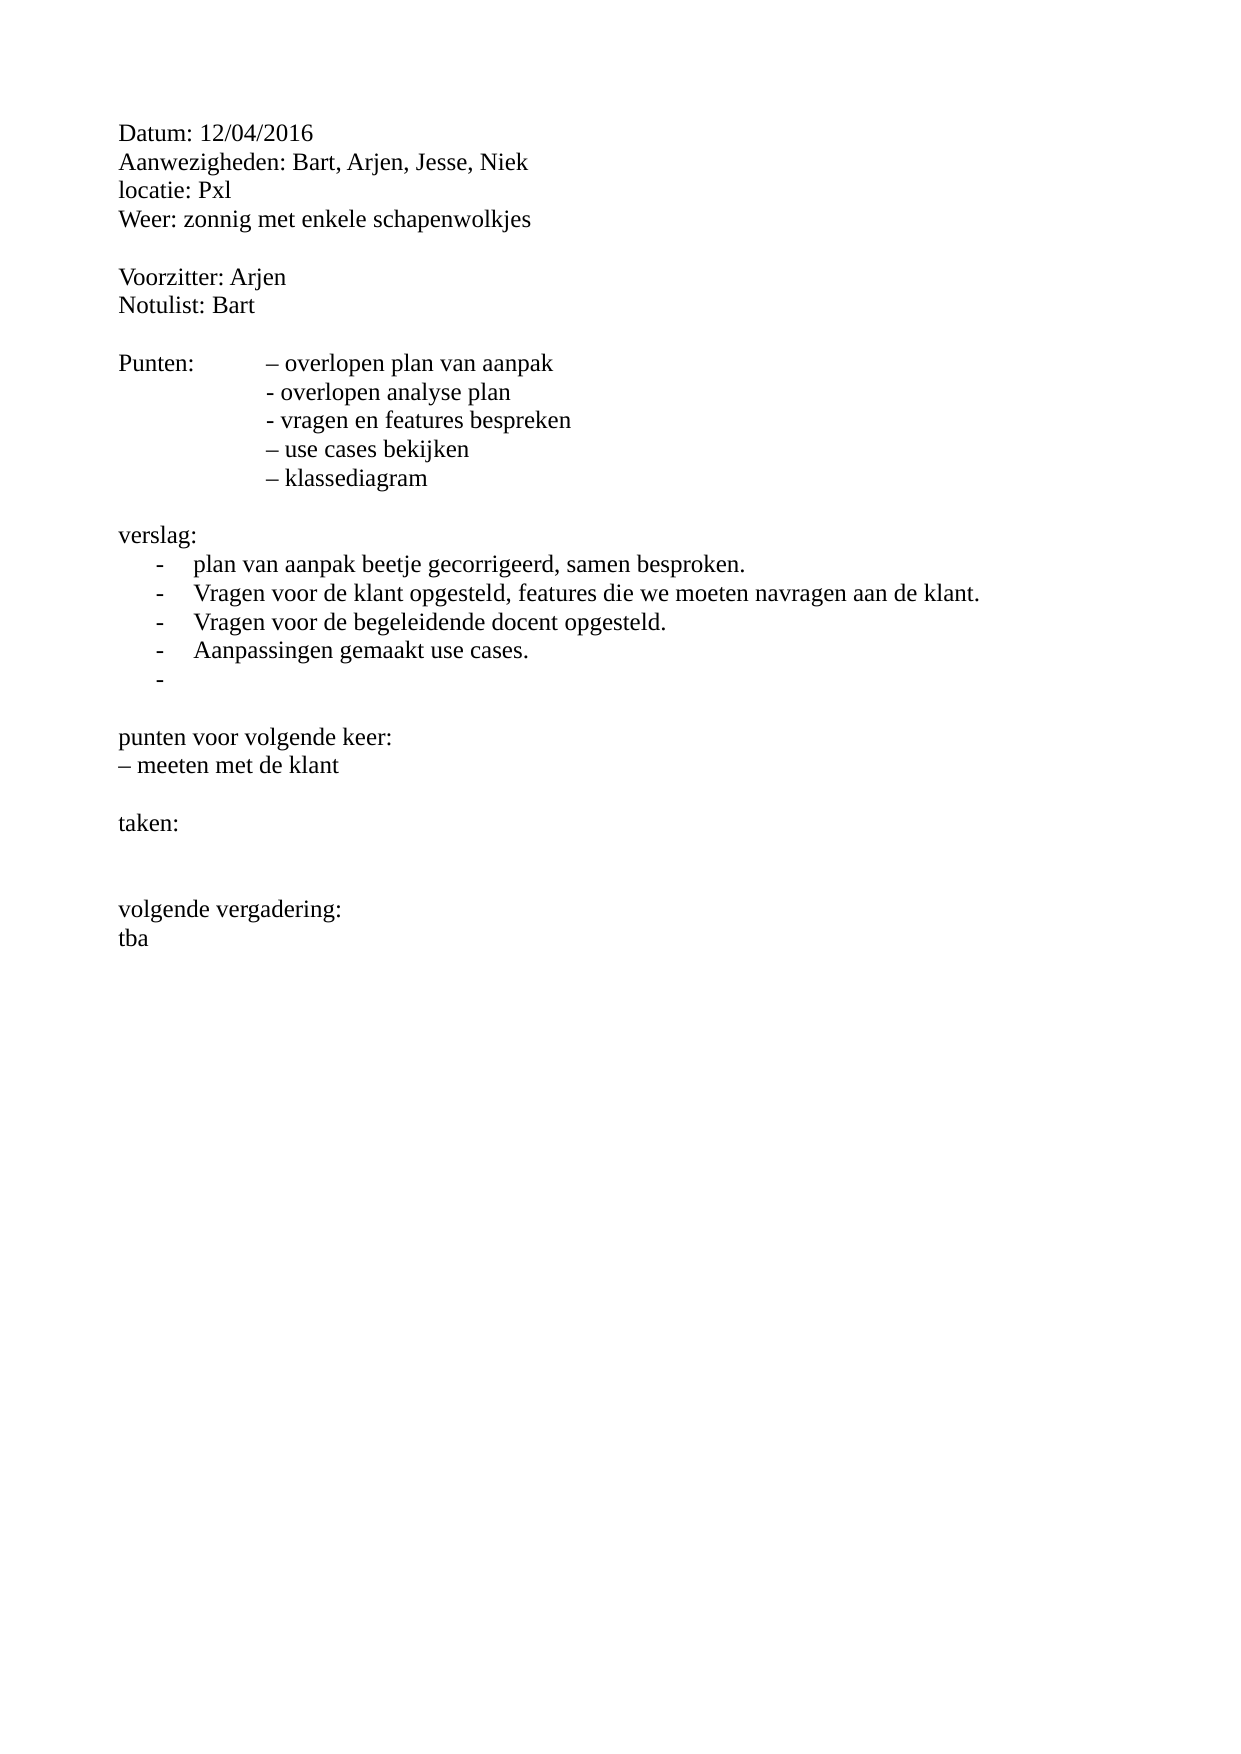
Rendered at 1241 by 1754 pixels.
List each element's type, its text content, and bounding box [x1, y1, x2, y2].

text verslag: [118, 521, 1122, 549]
text – klassediagram [118, 463, 1122, 492]
text Datum: 12/04/2016 [118, 118, 1122, 147]
text Notulist: Bart [118, 291, 1122, 319]
list Aanpassingen gemaakt use cases. [156, 636, 1122, 664]
text Weer: zonnig met enkele schapenwolkjes [118, 204, 1122, 233]
text – use cases bekijken [118, 434, 1122, 463]
text - overlopen analyse plan [118, 377, 1122, 406]
text volgende vergadering: [118, 894, 1122, 923]
text Voorzitter: Arjen [118, 262, 1122, 291]
text taken: [118, 808, 1122, 837]
list Vragen voor de begeleidende docent opgesteld. [156, 607, 1122, 636]
text - vragen en features bespreken [118, 406, 1122, 434]
list Vragen voor de klant opgesteld, features die we moeten navragen aan de klant. [156, 578, 1122, 607]
text Aanwezigheden: Bart, Arjen, Jesse, Niek [118, 147, 1122, 176]
text locatie: Pxl [118, 176, 1122, 204]
list plan van aanpak beetje gecorrigeerd, samen besproken. [156, 549, 1122, 578]
text Punten: – overlopen plan van aanpak [118, 348, 1122, 377]
text tba [118, 923, 1122, 952]
text – meeten met de klant [118, 751, 1122, 779]
text punten voor volgende keer: [118, 722, 1122, 751]
